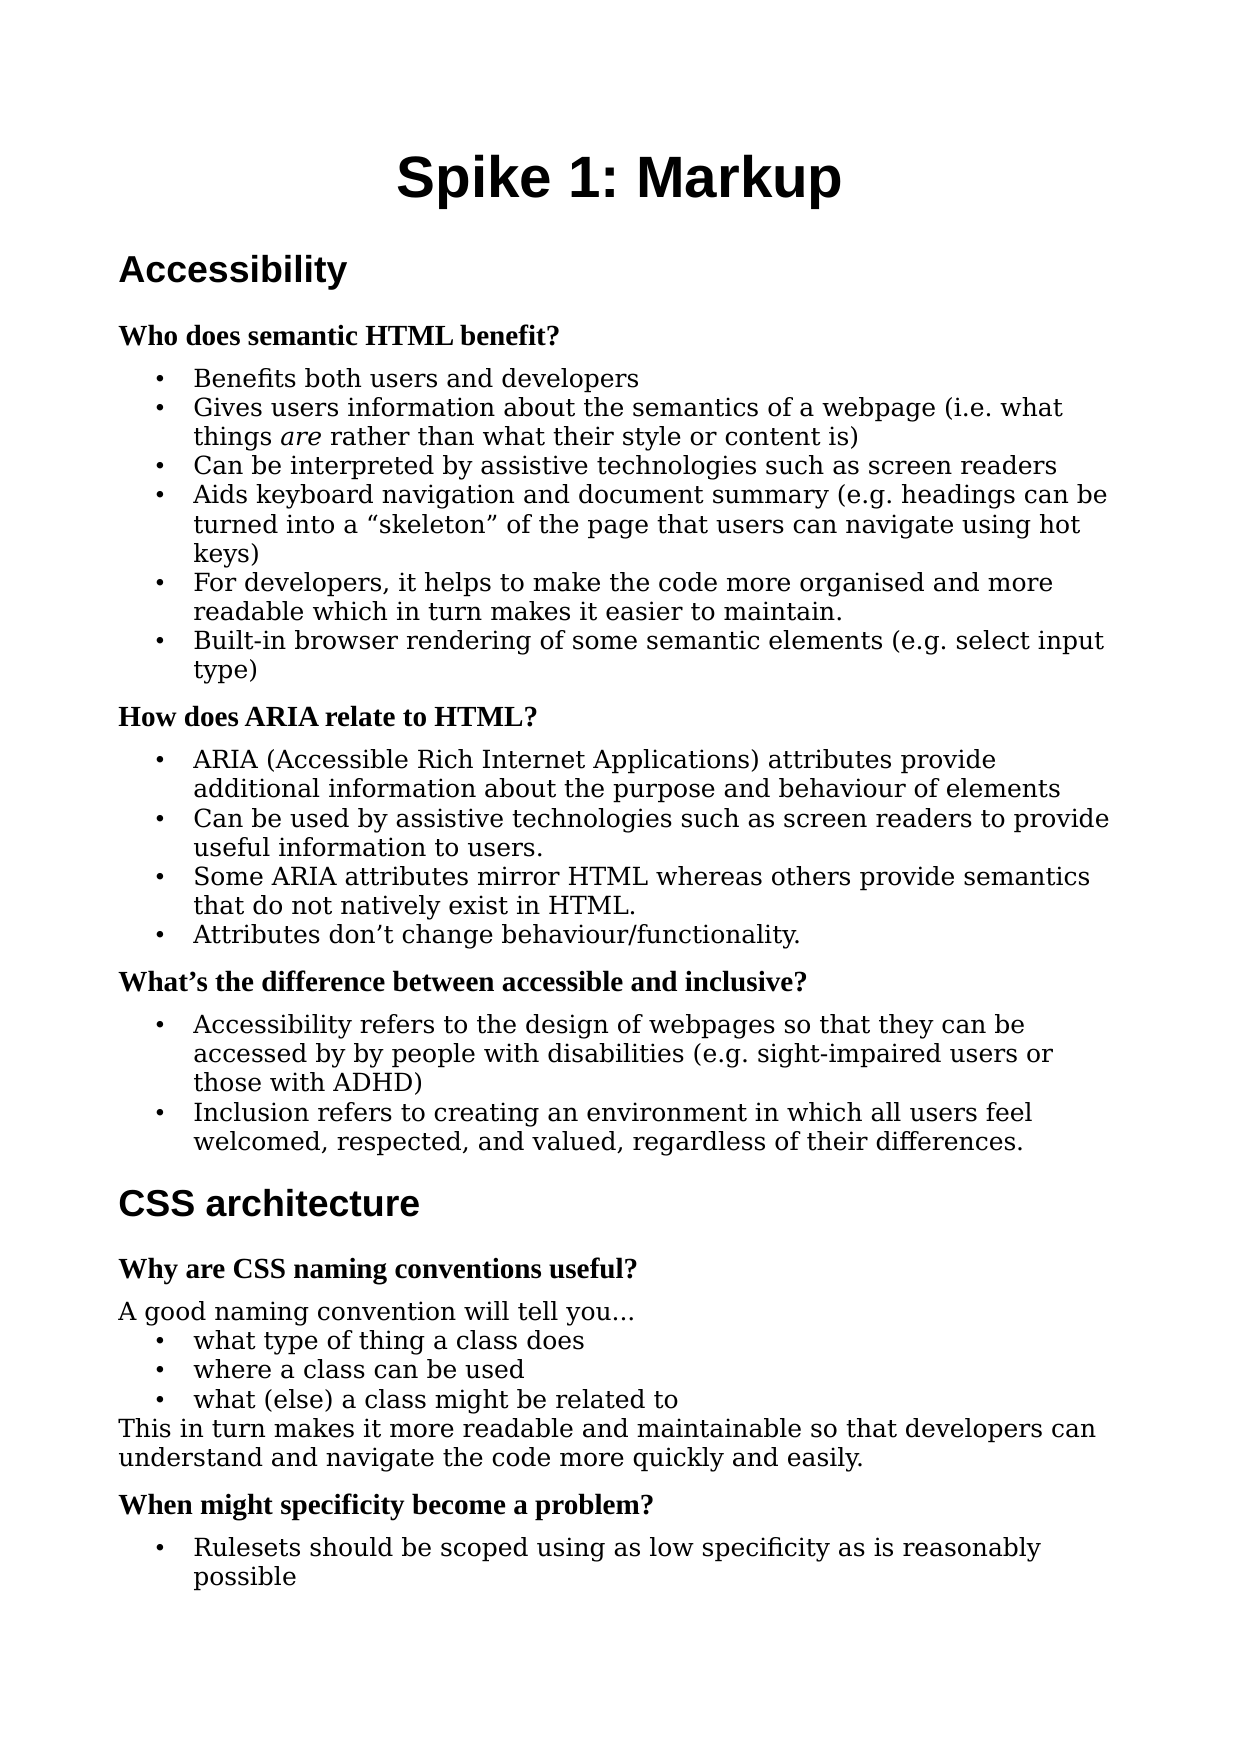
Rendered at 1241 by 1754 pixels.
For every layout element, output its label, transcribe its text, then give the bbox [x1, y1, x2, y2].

subtitle Accessibility [118, 248, 1122, 291]
list Accessibility refers to the design of webpages so that they can be accessed by by people with disabilities (e.g. sight-impaired users or those with ADHD) [156, 1010, 1122, 1098]
list Can be interpreted by assistive technologies such as screen readers [156, 451, 1122, 481]
subtitle Why are CSS naming conventions useful? [118, 1251, 1122, 1285]
subtitle What’s the difference between accessible and inclusive? [118, 964, 1122, 998]
list Some ARIA attributes mirror HTML whereas others provide semantics that do not natively exist in HTML. [156, 862, 1122, 920]
title Spike 1: Markup [118, 143, 1122, 210]
subtitle When might specificity become a problem? [118, 1487, 1122, 1520]
list For developers, it helps to make the code more organised and more readable which in turn makes it easier to maintain. [156, 568, 1122, 626]
list what (else) a class might be related to [156, 1385, 1122, 1414]
list Inclusion refers to creating an environment in which all users feel welcomed, respected, and valued, regardless of their differences. [156, 1098, 1122, 1156]
list Built-in browser rendering of some semantic elements (e.g. select input type) [156, 626, 1122, 685]
list Benefits both users and developers [156, 364, 1122, 393]
text A good naming convention will tell you... [118, 1297, 1122, 1326]
list Rulesets should be scoped using as low specificity as is reasonably possible [156, 1533, 1122, 1591]
subtitle How does ARIA relate to HTML? [118, 699, 1122, 733]
list Gives users information about the semantics of a webpage (i.e. what things are rather than what their style or content is) [156, 393, 1122, 451]
list where a class can be used [156, 1356, 1122, 1385]
list Can be used by assistive technologies such as screen readers to provide useful information to users. [156, 804, 1122, 862]
list ARIA (Accessible Rich Internet Applications) attributes provide additional information about the purpose and behaviour of elements [156, 745, 1122, 804]
subtitle Who does semantic HTML benefit? [118, 318, 1122, 351]
subtitle CSS architecture [118, 1181, 1122, 1224]
text This in turn makes it more readable and maintainable so that developers can understand and navigate the code more quickly and easily. [118, 1414, 1122, 1472]
list Aids keyboard navigation and document summary (e.g. headings can be turned into a “skeleton” of the page that users can navigate using hot keys) [156, 481, 1122, 568]
list what type of thing a class does [156, 1326, 1122, 1356]
list Attributes don’t change behaviour/functionality. [156, 920, 1122, 949]
